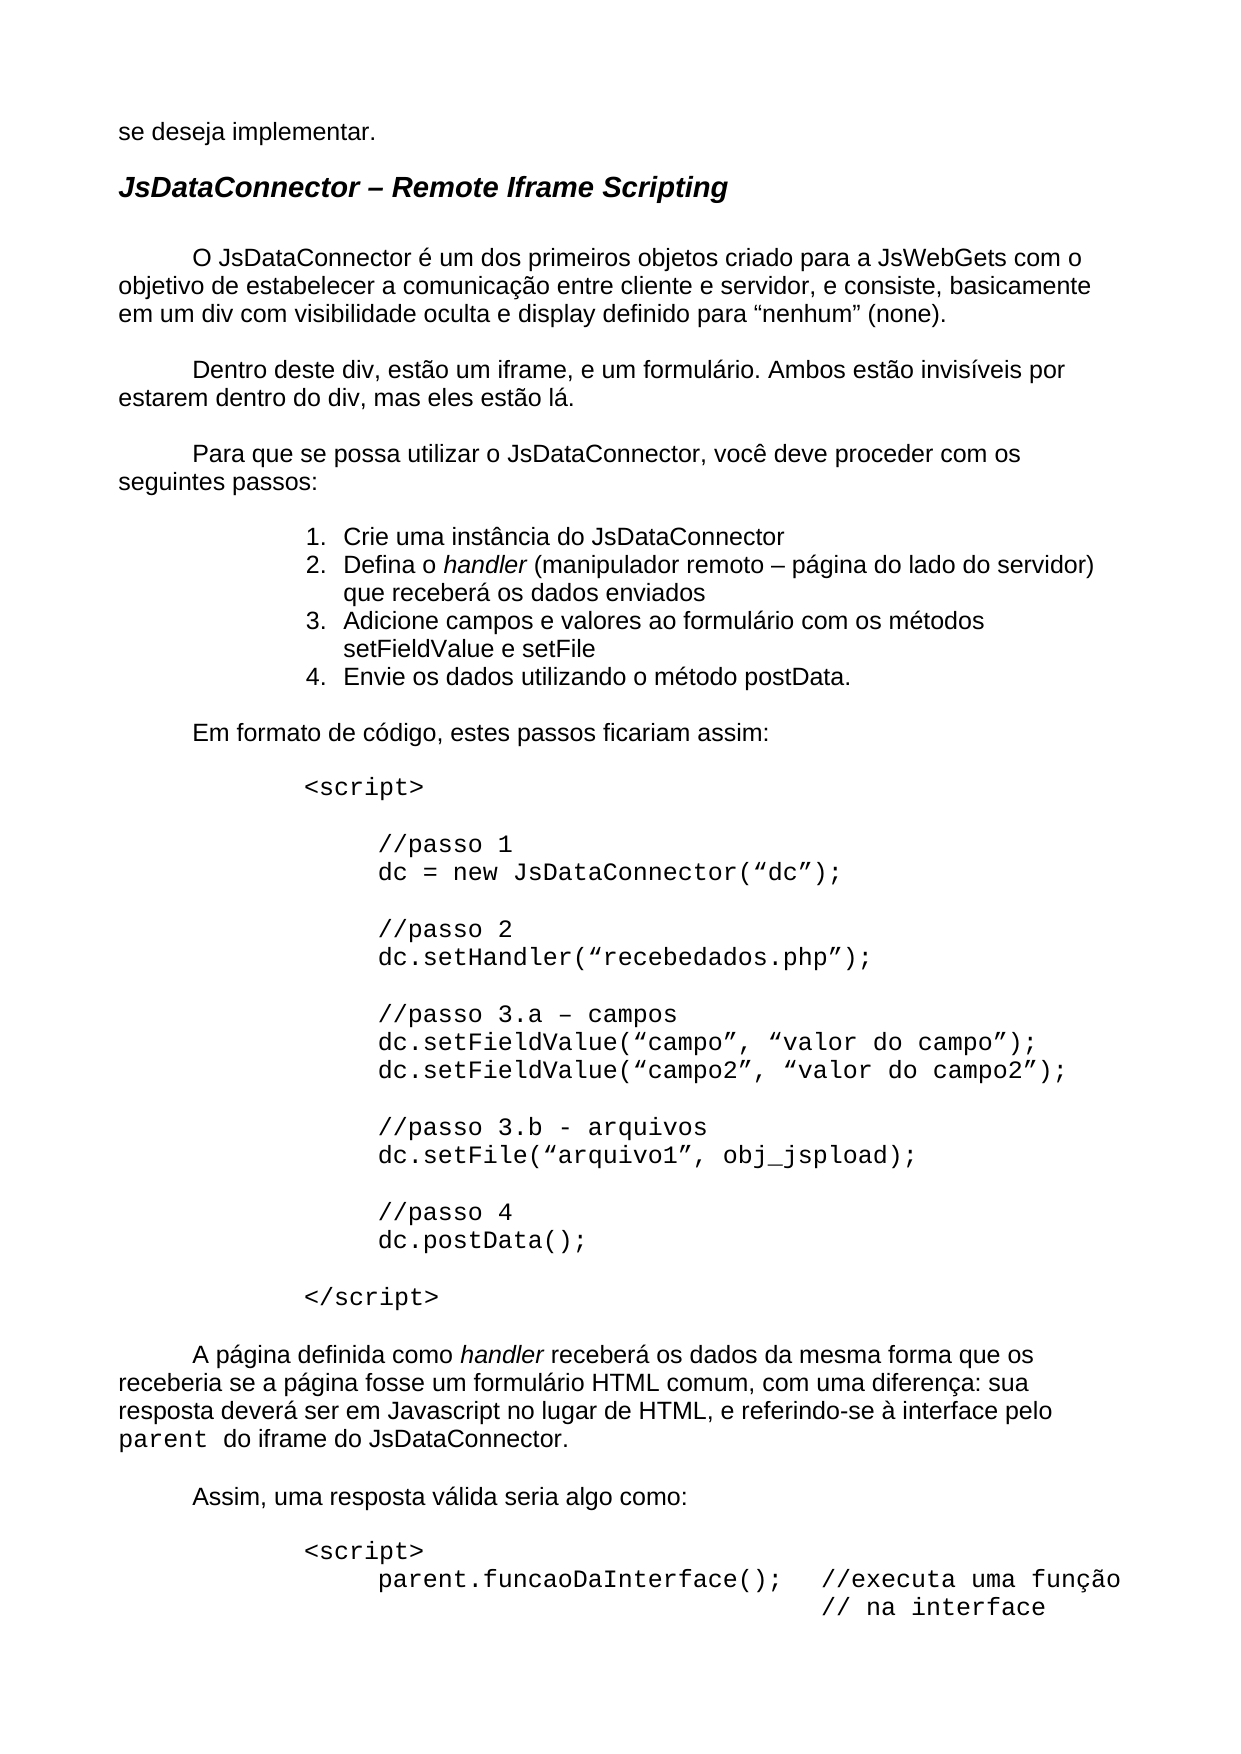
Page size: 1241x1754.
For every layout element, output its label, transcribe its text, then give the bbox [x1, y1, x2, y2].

text //passo 3.b - arquivos [304, 1114, 1122, 1143]
text //passo 2 [304, 916, 1122, 944]
text dc.setFieldValue(“campo2”, “valor do campo2”); [304, 1058, 1122, 1086]
text </script> [304, 1284, 1122, 1313]
list Crie uma instância do JsDataConnector [306, 523, 1122, 551]
text Assim, uma resposta válida seria algo como: [118, 1482, 1122, 1510]
text parent.funcaoDaInterface(); //executa uma função [304, 1567, 1122, 1595]
text <script> [304, 774, 1122, 803]
text O JsDataConnector é um dos primeiros objetos criado para a JsWebGets com o objetivo de estabelecer a comunicação entre cliente e servidor, e consiste, basicamente em um div com visibilidade oculta e display definido para “nenhum” (none). [118, 244, 1122, 328]
text //passo 4 [304, 1199, 1122, 1228]
text A página definida como handler receberá os dados da mesma forma que os receberia se a página fosse um formulário HTML comum, com uma diferença: sua resposta deverá ser em Javascript no lugar de HTML, e referindo-se à interface pelo parent do iframe do JsDataConnector. [118, 1341, 1122, 1454]
text dc.setFile(“arquivo1”, obj_jspload); [304, 1143, 1122, 1171]
text dc.postData(); [304, 1228, 1122, 1256]
list Defina o handler (manipulador remoto – página do lado do servidor) que receberá os dados enviados [306, 551, 1122, 607]
text se deseja implementar. [118, 118, 1122, 146]
text Dentro deste div, estão um iframe, e um formulário. Ambos estão invisíveis por estarem dentro do div, mas eles estão lá. [118, 356, 1122, 412]
list Envie os dados utilizando o método postData. [306, 663, 1122, 691]
text dc = new JsDataConnector(“dc”); [304, 859, 1122, 888]
subtitle JsDataConnector – Remote Iframe Scripting [118, 171, 1122, 204]
text dc.setFieldValue(“campo”, “valor do campo”); [304, 1029, 1122, 1058]
text // na interface [304, 1595, 1122, 1623]
text dc.setHandler(“recebedados.php”); [304, 944, 1122, 973]
text <script> [304, 1538, 1122, 1567]
text //passo 3.a – campos [304, 1001, 1122, 1029]
list Adicione campos e valores ao formulário com os métodos setFieldValue e setFile [306, 607, 1122, 663]
text //passo 1 [304, 831, 1122, 859]
text Em formato de código, estes passos ficariam assim: [118, 719, 1122, 747]
text Para que se possa utilizar o JsDataConnector, você deve proceder com os seguintes passos: [118, 439, 1122, 495]
